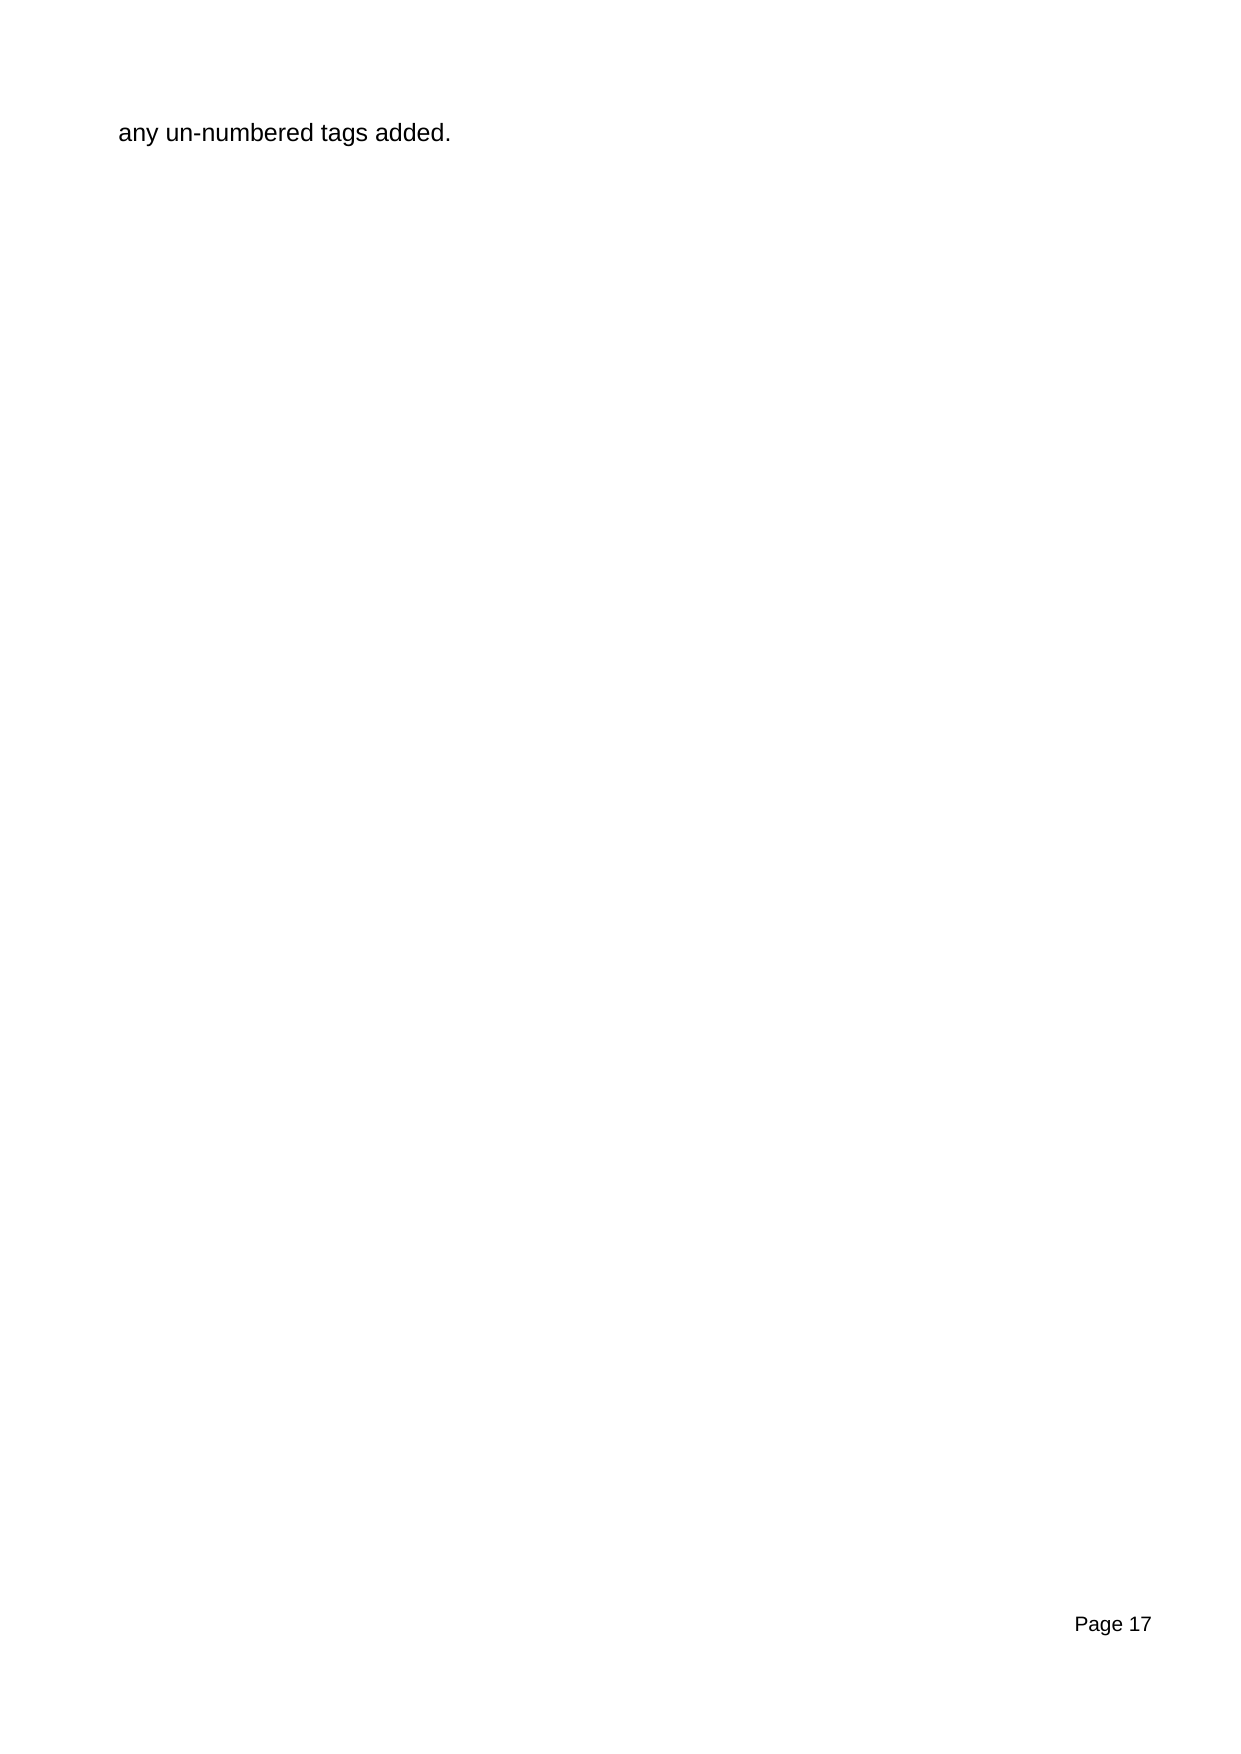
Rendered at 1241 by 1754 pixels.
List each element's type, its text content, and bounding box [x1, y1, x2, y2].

text any un-numbered tags added. [118, 118, 1152, 147]
